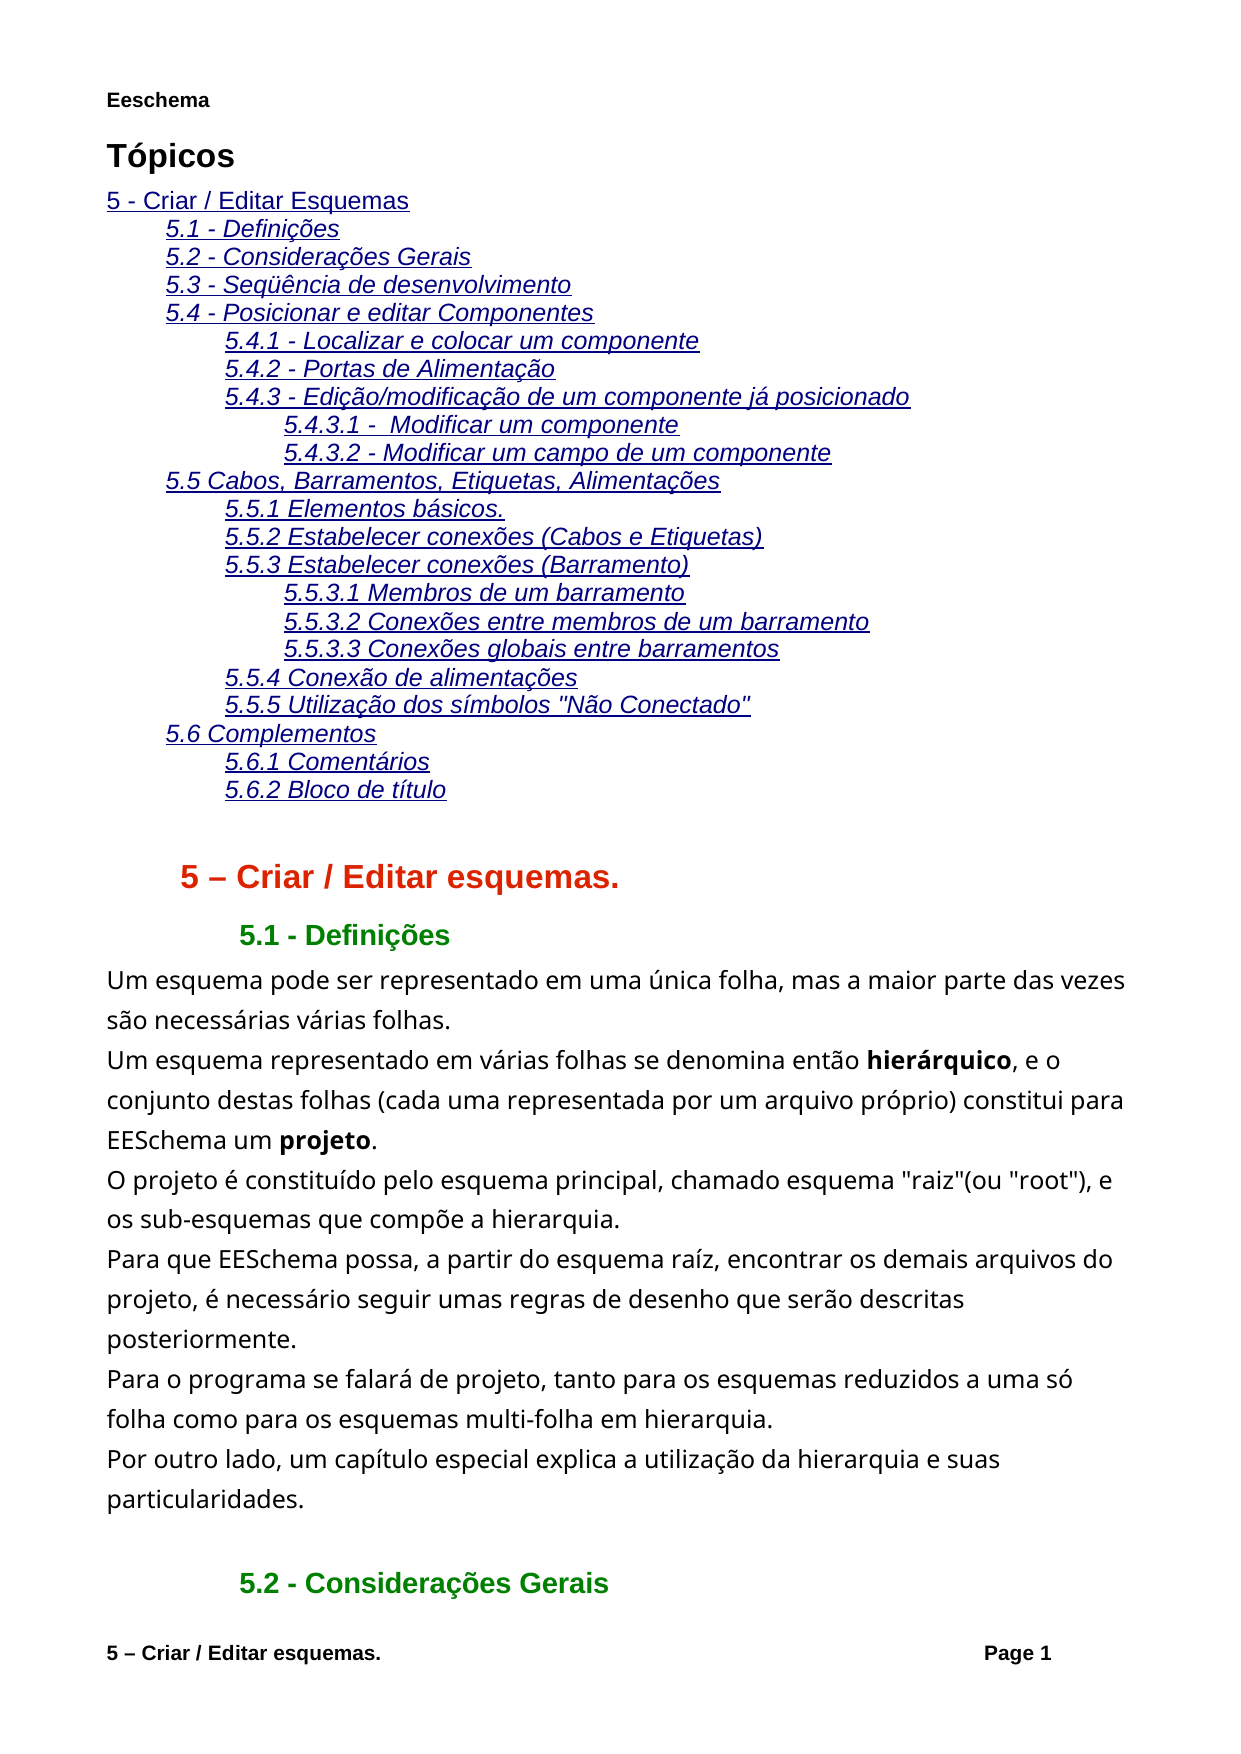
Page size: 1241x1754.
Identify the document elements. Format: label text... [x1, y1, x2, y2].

text Um esquema representado em várias folhas se denomina então hierárquico, e o [106, 1043, 1151, 1077]
text 5.5.2 Estabelecer conexões (Cabos e Etiquetas) [224, 523, 1151, 551]
text posteriormente. [106, 1322, 1151, 1356]
text 5.5.3 Estabelecer conexões (Barramento) [224, 551, 1151, 579]
text Um esquema pode ser representado em uma única folha, mas a maior parte das vezes [106, 963, 1151, 997]
text 5.5.3.2 Conexões entre membros de um barramento [283, 607, 1151, 635]
text 5.4 - Posicionar e editar Componentes [165, 299, 1151, 327]
text 5.4.3.1 - Modificar um componente [283, 411, 1151, 439]
text folha como para os esquemas multi-folha em hierarquia. [106, 1402, 1151, 1436]
text 5.4.2 - Portas de Alimentação [224, 355, 1151, 383]
text 5.4.1 - Localizar e colocar um componente [224, 327, 1151, 355]
text 5.5 Cabos, Barramentos, Etiquetas, Alimentações [165, 467, 1151, 495]
text os sub-esquemas que compõe a hierarquia. [106, 1202, 1151, 1236]
text EESchema um projeto. [106, 1123, 1151, 1157]
text 5.6.1 Comentários [224, 747, 1151, 776]
text 5.5.3.1 Membros de um barramento [283, 579, 1151, 607]
text Para que EESchema possa, a partir do esquema raíz, encontrar os demais arquivos do [106, 1242, 1151, 1276]
text 5 - Criar / Editar Esquemas [106, 187, 1151, 215]
text O projeto é constituído pelo esquema principal, chamado esquema "raiz"(ou "root"), e [106, 1163, 1151, 1197]
subtitle 5 – Criar / Editar esquemas. [106, 858, 1151, 895]
text 5.5.5 Utilização dos símbolos "Não Conectado" [224, 691, 1151, 719]
text 5.4.3.2 - Modificar um campo de um componente [283, 439, 1151, 467]
subtitle Tópicos [106, 137, 1151, 174]
text são necessárias várias folhas. [106, 1003, 1151, 1037]
text 5.1 - Definições [165, 215, 1151, 243]
text 5.4.3 - Edição/modificação de um componente já posicionado [224, 383, 1151, 411]
text 5.5.1 Elementos básicos. [224, 495, 1151, 523]
text particularidades. [106, 1482, 1151, 1516]
text 5.2 - Considerações Gerais [165, 243, 1151, 271]
text 5.3 - Seqüência de desenvolvimento [165, 271, 1151, 299]
text Para o programa se falará de projeto, tanto para os esquemas reduzidos a uma só [106, 1362, 1151, 1396]
text projeto, é necessário seguir umas regras de desenho que serão descritas [106, 1282, 1151, 1316]
subtitle 5.2 - Considerações Gerais [92, 1567, 1151, 1600]
subtitle 5.1 - Definições [92, 919, 1151, 951]
text 5.5.4 Conexão de alimentações [224, 663, 1151, 691]
text conjunto destas folhas (cada uma representada por um arquivo próprio) constitui para [106, 1083, 1151, 1117]
text 5.6 Complementos [165, 719, 1151, 747]
text 5.5.3.3 Conexões globais entre barramentos [283, 635, 1151, 663]
text 5.6.2 Bloco de título [224, 776, 1151, 803]
text Por outro lado, um capítulo especial explica a utilização da hierarquia e suas [106, 1442, 1151, 1476]
